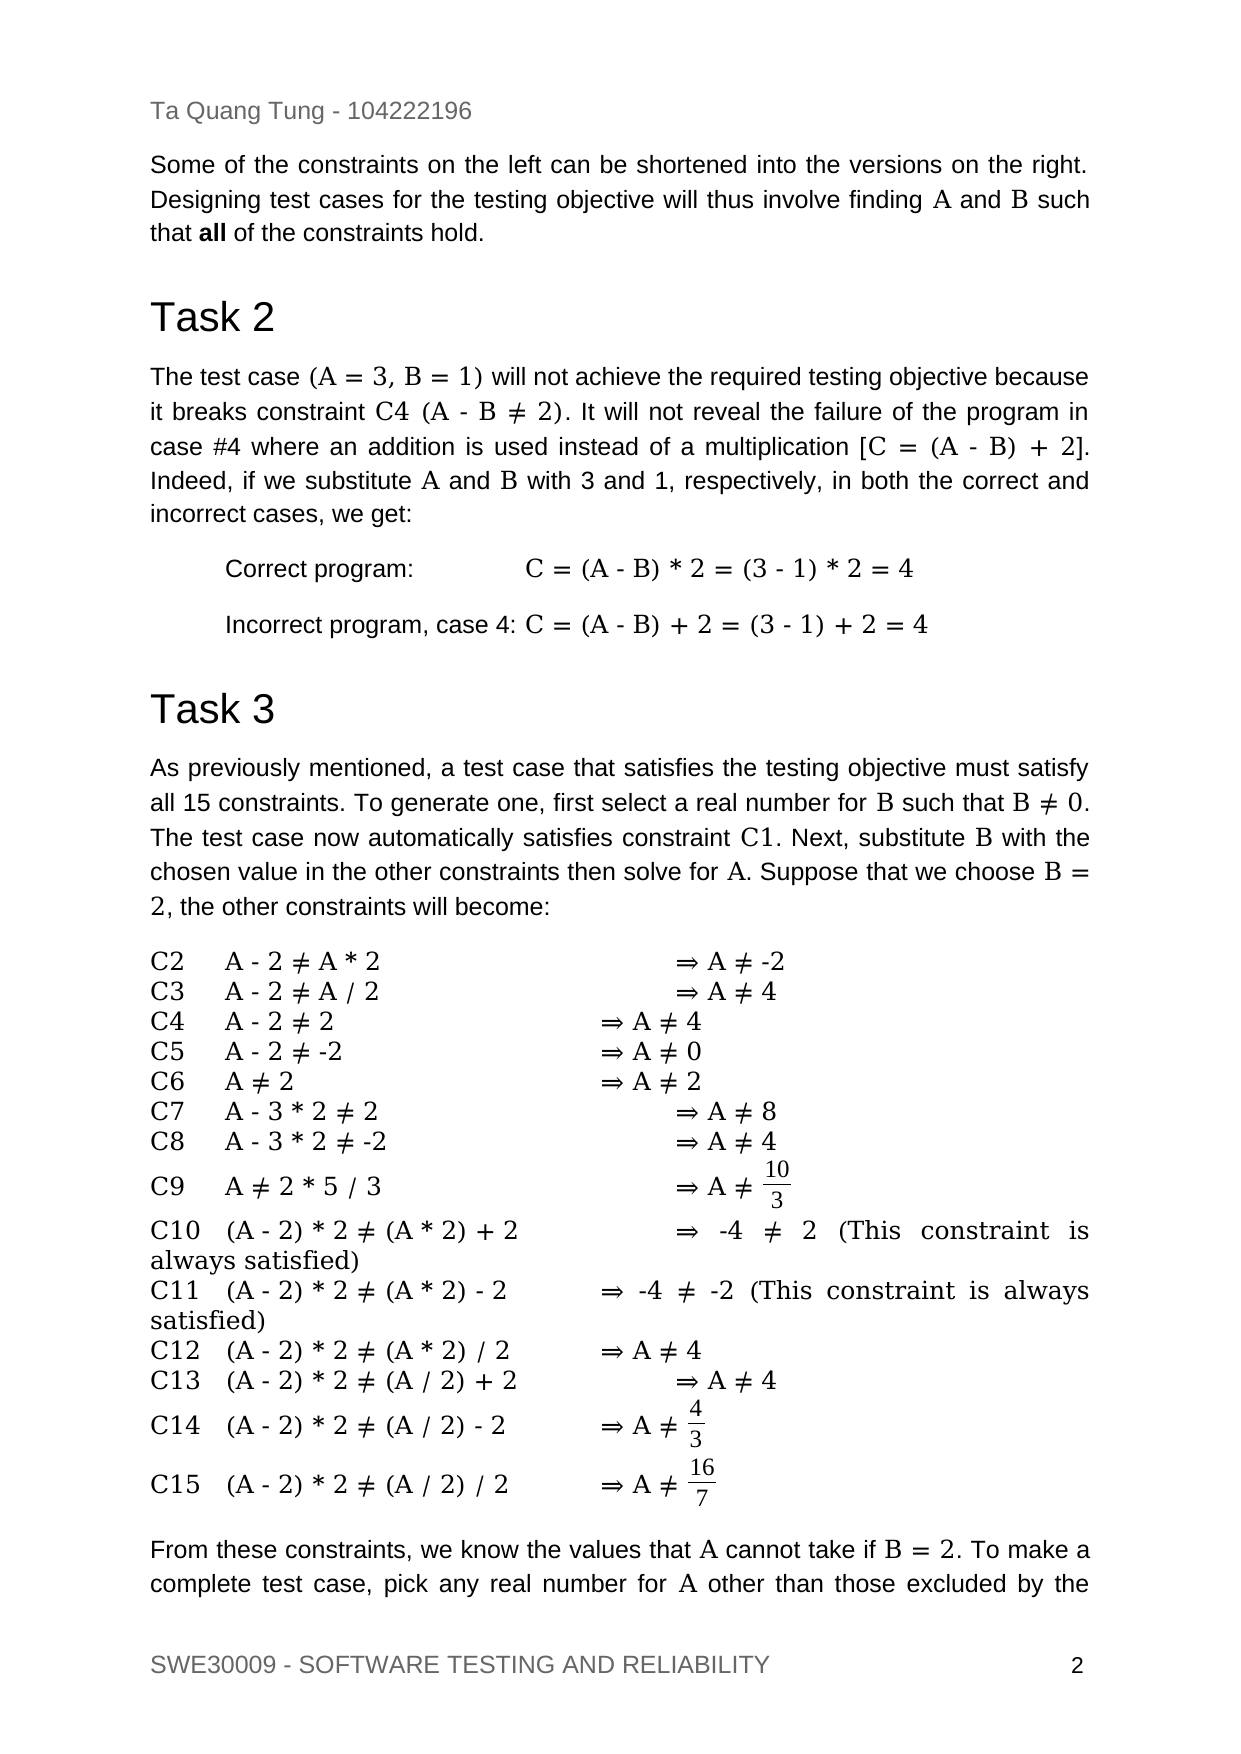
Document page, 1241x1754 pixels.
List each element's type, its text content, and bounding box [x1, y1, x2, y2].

subtitle Task 2 [150, 292, 1090, 340]
text C4 A - 2 ≠ 2 ⇒ A ≠ 4 [150, 1006, 1090, 1036]
text C2 A - 2 ≠ A * 2 ⇒ A ≠ -2 [150, 946, 1090, 976]
text C11 (A - 2) * 2 ≠ (A * 2) - 2 ⇒ -4 ≠ -2 (This constraint is always satisfied) [150, 1275, 1090, 1335]
subtitle Task 3 [150, 685, 1090, 733]
text C13 (A - 2) * 2 ≠ (A / 2) + 2 ⇒ A ≠ 4 [150, 1365, 1090, 1395]
text C8 A - 3 * 2 ≠ -2 ⇒ A ≠ 4 [150, 1126, 1090, 1156]
text C9 A ≠ 2 * 5 / 3 ⇒ A ≠ [150, 1156, 1090, 1215]
text C5 A - 2 ≠ -2 ⇒ A ≠ 0 [150, 1036, 1090, 1066]
text Incorrect program, case 4: C = (A - B) + 2 = (3 - 1) + 2 = 4 [225, 608, 1090, 638]
text Correct program: C = (A - B) * 2 = (3 - 1) * 2 = 4 [225, 553, 1090, 583]
text C10 (A - 2) * 2 ≠ (A * 2) + 2 ⇒ -4 ≠ 2 (This constraint is always satisfied) [150, 1215, 1090, 1275]
text C12 (A - 2) * 2 ≠ (A * 2) / 2 ⇒ A ≠ 4 [150, 1335, 1090, 1365]
text The test case (A = 3, B = 1) will not achieve the required testing objective because it breaks constraint C4 (A - B ≠ 2). It will not reveal the failure of the program in case #4 where an addition is used instead of a multiplication [C = (A - B) + 2]. Indeed, if we substitute A and B with 3 and 1, respectively, in both the correct and incorrect cases, we get: [150, 361, 1090, 528]
text C3 A - 2 ≠ A / 2 ⇒ A ≠ 4 [150, 976, 1090, 1006]
text Some of the constraints on the left can be shortened into the versions on the right. Designing test cases for the testing objective will thus involve finding A and B such that all of the constraints hold. [150, 150, 1090, 246]
text From these constraints, we know the values that A cannot take if B = 2. To make a complete test case, pick any real number for A other than those excluded by the [150, 1533, 1090, 1598]
text C15 (A - 2) * 2 ≠ (A / 2) / 2 ⇒ A ≠ [150, 1454, 1090, 1513]
text As previously mentioned, a test case that satisfies the testing objective must satisfy all 15 constraints. To generate one, first select a real number for B such that B ≠ 0. The test case now automatically satisfies constraint C1. Next, substitute B with the chosen value in the other constraints then solve for A. Suppose that we choose B = 2, the other constraints will become: [150, 753, 1090, 921]
text C14 (A - 2) * 2 ≠ (A / 2) - 2 ⇒ A ≠ [150, 1395, 1090, 1454]
text C6 A ≠ 2 ⇒ A ≠ 2 [150, 1066, 1090, 1096]
text C7 A - 3 * 2 ≠ 2 ⇒ A ≠ 8 [150, 1096, 1090, 1126]
